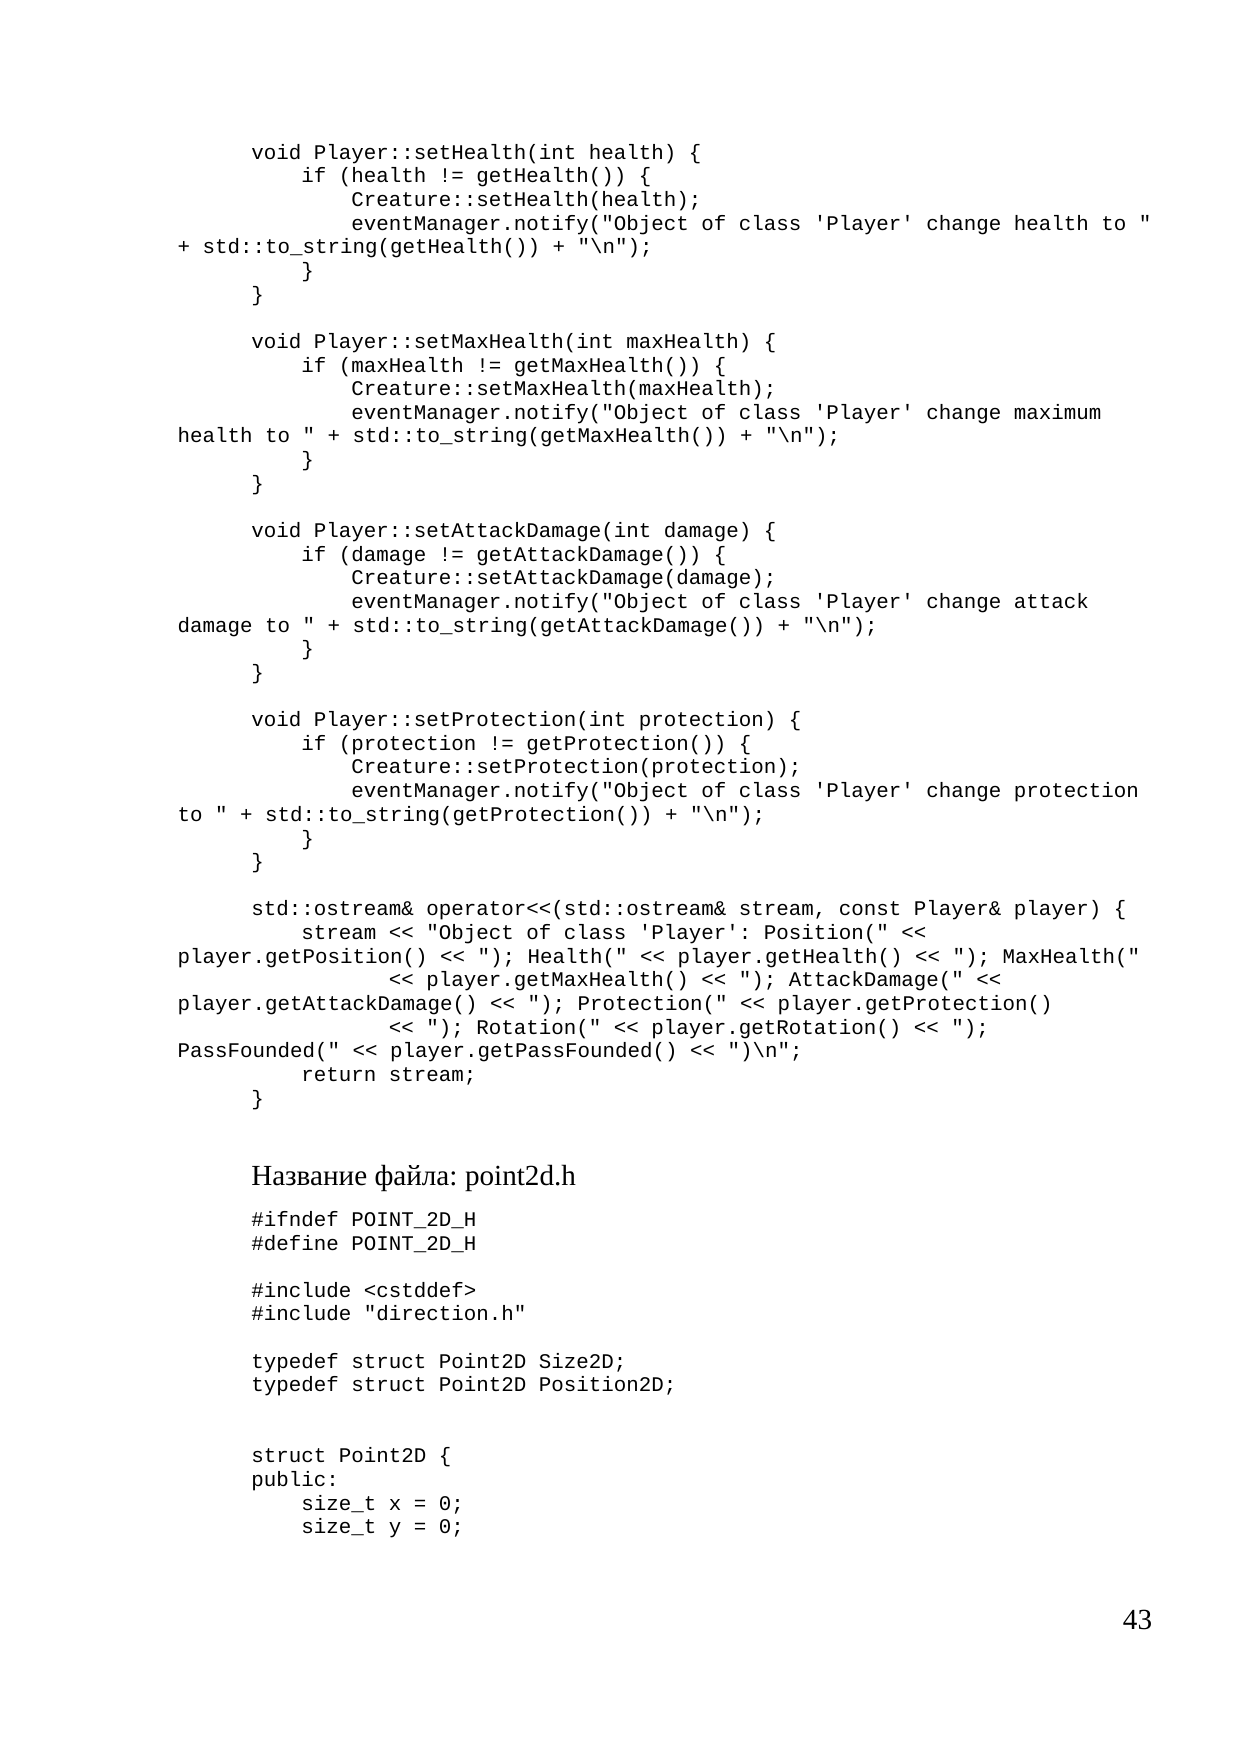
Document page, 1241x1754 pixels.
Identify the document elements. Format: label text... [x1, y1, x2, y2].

text } [177, 473, 1152, 496]
text } [177, 284, 1152, 307]
text #define POINT_2D_H [177, 1232, 1152, 1256]
text void Player::setMaxHealth(int maxHealth) { [177, 331, 1152, 354]
text std::ostream& operator<<(std::ostream& stream, const Player& player) { [177, 898, 1152, 922]
text Creature::setHealth(health); [177, 189, 1152, 213]
text stream << "Object of class 'Player': Position(" << player.getPosition() << "); Health(" << player.getHealth() << "); MaxHealth(" [177, 922, 1152, 969]
text } [177, 449, 1152, 473]
text void Player::setHealth(int health) { [177, 142, 1152, 165]
text #include "direction.h" [177, 1303, 1152, 1327]
text eventManager.notify("Object of class 'Player' change attack damage to " + std::to_string(getAttackDamage()) + "\n"); [177, 591, 1152, 638]
text void Player::setAttackDamage(int damage) { [177, 520, 1152, 544]
text << player.getMaxHealth() << "); AttackDamage(" << player.getAttackDamage() << "); Protection(" << player.getProtection() [177, 969, 1152, 1017]
text Creature::setMaxHealth(maxHealth); [177, 378, 1152, 402]
text } [177, 851, 1152, 875]
text if (maxHealth != getMaxHealth()) { [177, 354, 1152, 378]
text Creature::setAttackDamage(damage); [177, 567, 1152, 591]
text typedef struct Point2D Position2D; [177, 1374, 1152, 1398]
text if (damage != getAttackDamage()) { [177, 544, 1152, 567]
text eventManager.notify("Object of class 'Player' change health to " + std::to_string(getHealth()) + "\n"); [177, 213, 1152, 260]
text Creature::setProtection(protection); [177, 757, 1152, 780]
text } [177, 1088, 1152, 1111]
text size_t y = 0; [177, 1516, 1152, 1540]
text typedef struct Point2D Size2D; [177, 1351, 1152, 1374]
text } [177, 260, 1152, 284]
text } [177, 638, 1152, 662]
text } [177, 827, 1152, 851]
text } [177, 662, 1152, 686]
text public: [177, 1469, 1152, 1493]
text << "); Rotation(" << player.getRotation() << "); PassFounded(" << player.getPassFounded() << ")\n"; [177, 1017, 1152, 1064]
text eventManager.notify("Object of class 'Player' change protection to " + std::to_string(getProtection()) + "\n"); [177, 780, 1152, 827]
text struct Point2D { [177, 1445, 1152, 1469]
text #ifndef POINT_2D_H [177, 1209, 1152, 1232]
text eventManager.notify("Object of class 'Player' change maximum health to " + std::to_string(getMaxHealth()) + "\n"); [177, 402, 1152, 449]
text void Player::setProtection(int protection) { [177, 709, 1152, 733]
text size_t x = 0; [177, 1493, 1152, 1516]
text if (health != getHealth()) { [177, 165, 1152, 189]
text #include <cstddef> [177, 1280, 1152, 1303]
text return stream; [177, 1064, 1152, 1088]
text Название файла: point2d.h [177, 1158, 1152, 1192]
text if (protection != getProtection()) { [177, 733, 1152, 757]
